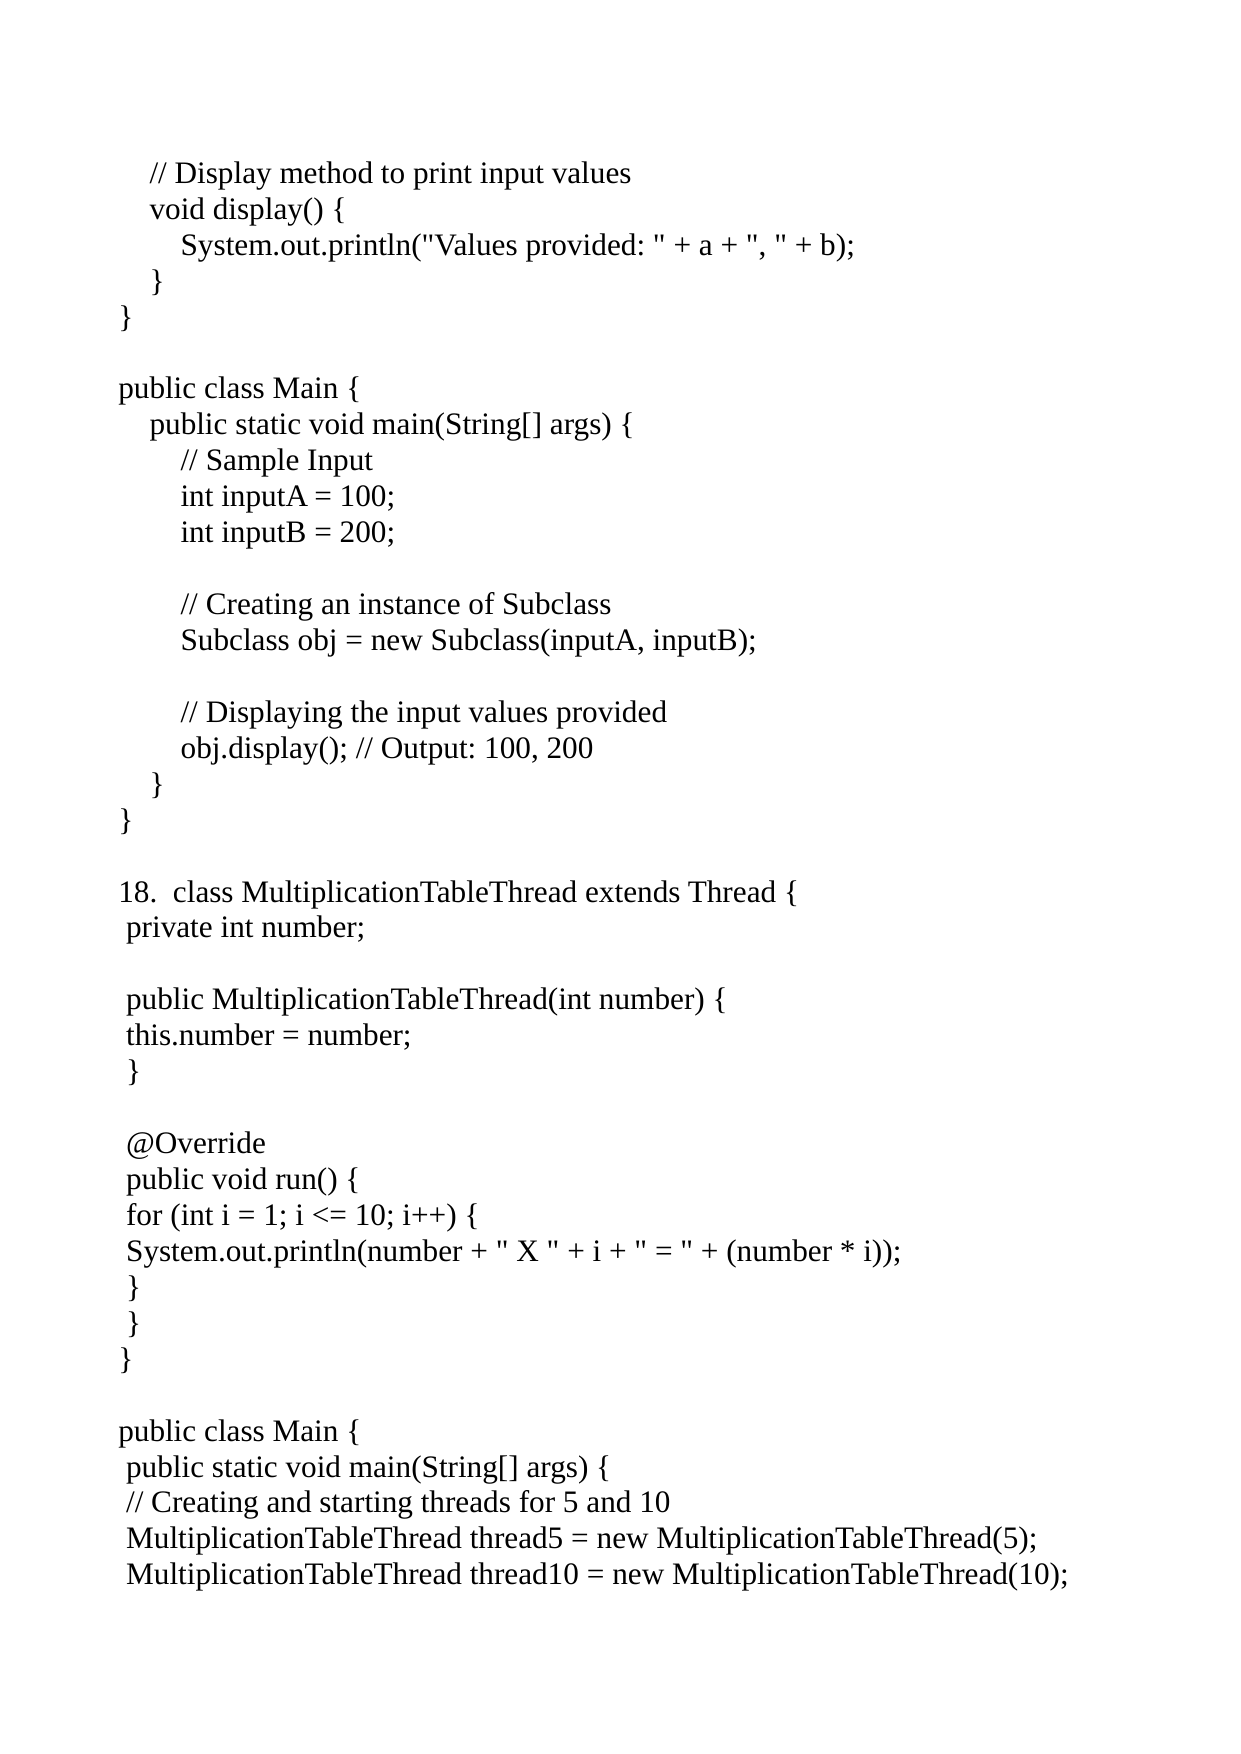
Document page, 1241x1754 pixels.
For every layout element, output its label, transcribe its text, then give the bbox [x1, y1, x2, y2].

text 18. class MultiplicationTableThread extends Thread { private int number; public MultiplicationTableThread(int number) { this.number = number; } @Override public void run() { for (int i = 1; i <= 10; i++) { System.out.println(number + " X " + i + " = " + (number * i)); } } } public class Main { public static void main(String[] args) { // Creating and starting threads for 5 and 10 MultiplicationTableThread thread5 = new MultiplicationTableThread(5); MultiplicationTableThread thread10 = new MultiplicationTableThread(10); [118, 873, 1122, 1627]
text // Display method to print input values void display() { System.out.println("Values provided: " + a + ", " + b); } } public class Main { public static void main(String[] args) { // Sample Input int inputA = 100; int inputB = 200; // Creating an instance of Subclass Subclass obj = new Subclass(inputA, inputB); // Displaying the input values provided obj.display(); // Output: 100, 200 } } [118, 118, 1122, 837]
